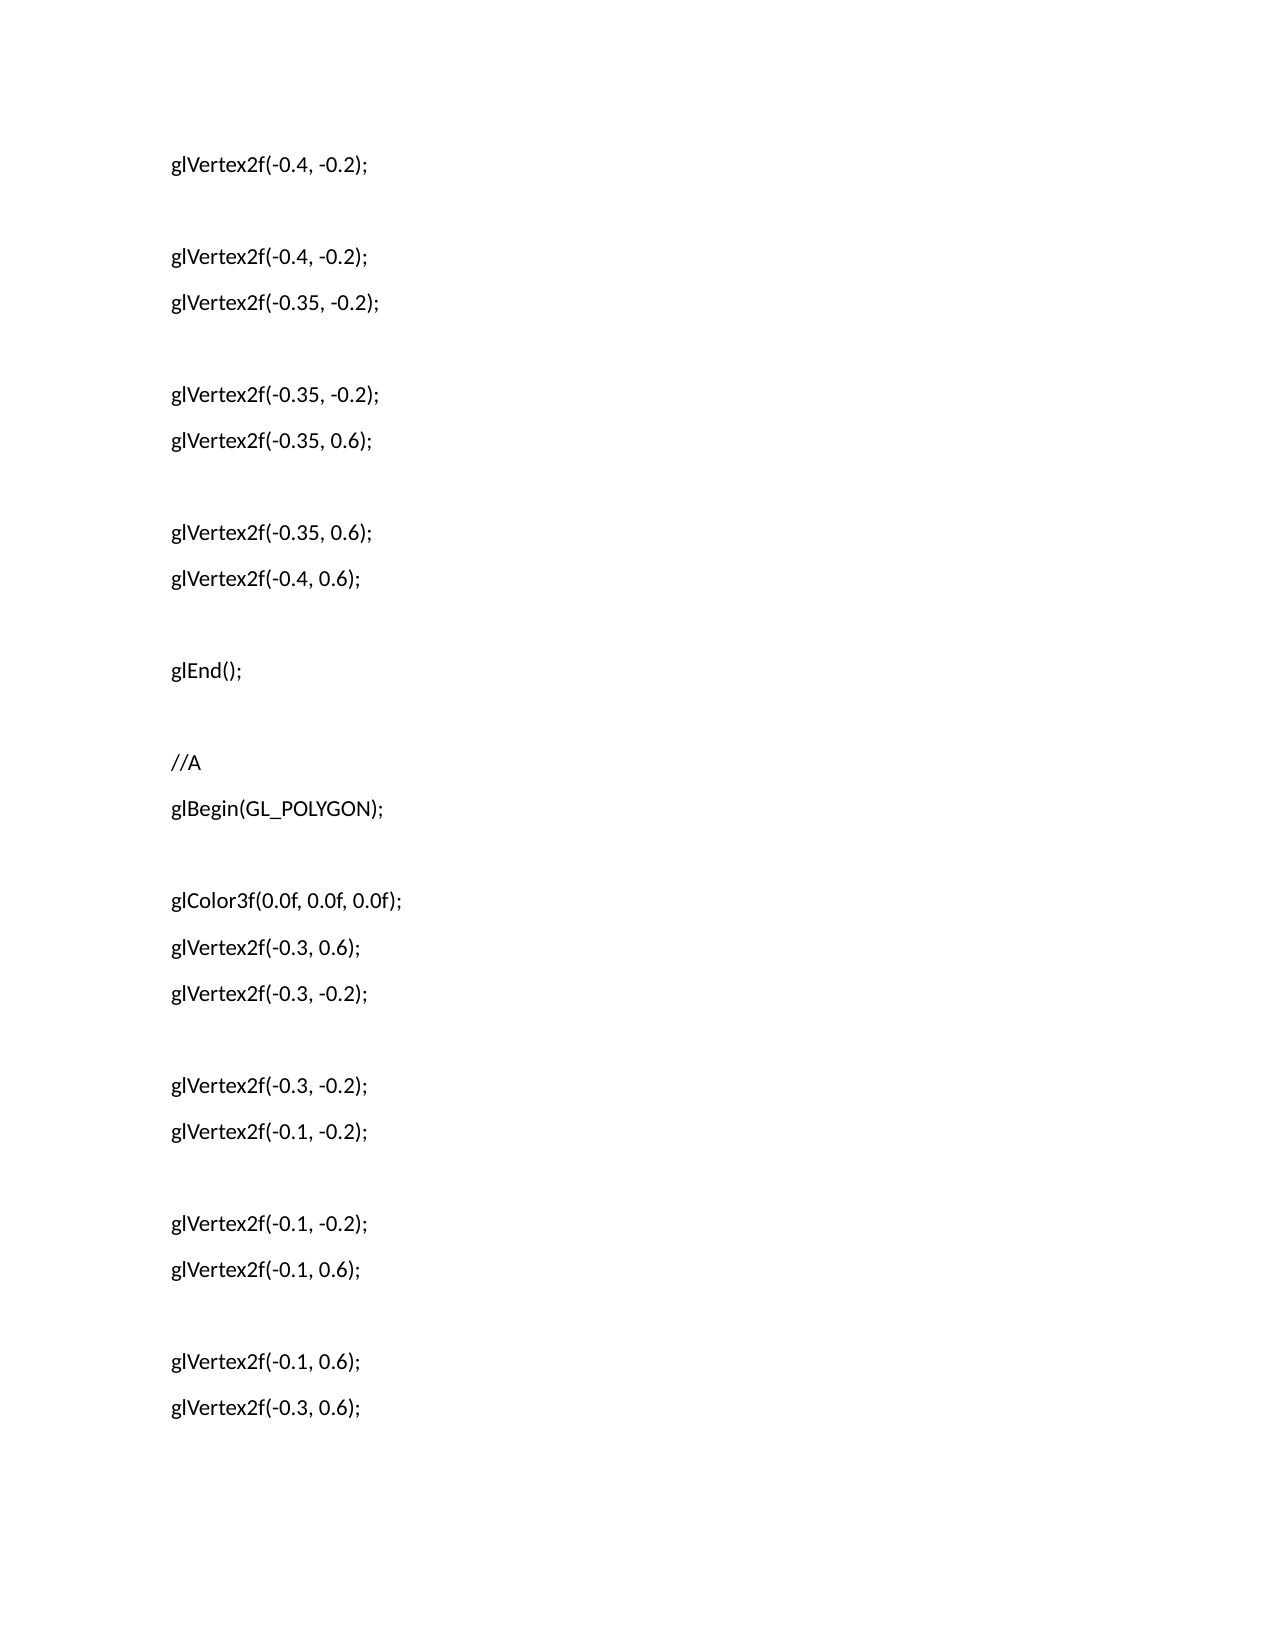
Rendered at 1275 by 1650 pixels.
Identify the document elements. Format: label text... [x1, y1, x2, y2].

text glVertex2f(-0.35, -0.2); [150, 288, 1125, 316]
text glVertex2f(-0.1, -0.2); [150, 1117, 1125, 1145]
text glVertex2f(-0.3, -0.2); [150, 979, 1125, 1007]
text glVertex2f(-0.35, 0.6); [150, 426, 1125, 454]
text glVertex2f(-0.4, 0.6); [150, 564, 1125, 592]
text glVertex2f(-0.35, 0.6); [150, 518, 1125, 546]
text glVertex2f(-0.35, -0.2); [150, 380, 1125, 408]
text glVertex2f(-0.1, 0.6); [150, 1347, 1125, 1375]
text glVertex2f(-0.3, -0.2); [150, 1071, 1125, 1099]
text glVertex2f(-0.1, 0.6); [150, 1255, 1125, 1283]
text glVertex2f(-0.3, 0.6); [150, 1393, 1125, 1421]
text glVertex2f(-0.1, -0.2); [150, 1209, 1125, 1237]
text glColor3f(0.0f, 0.0f, 0.0f); [150, 887, 1125, 915]
text glVertex2f(-0.4, -0.2); [150, 150, 1125, 178]
text glBegin(GL_POLYGON); [150, 794, 1125, 823]
text //A [150, 748, 1125, 777]
text glVertex2f(-0.3, 0.6); [150, 933, 1125, 961]
text glEnd(); [150, 656, 1125, 684]
text glVertex2f(-0.4, -0.2); [150, 242, 1125, 270]
